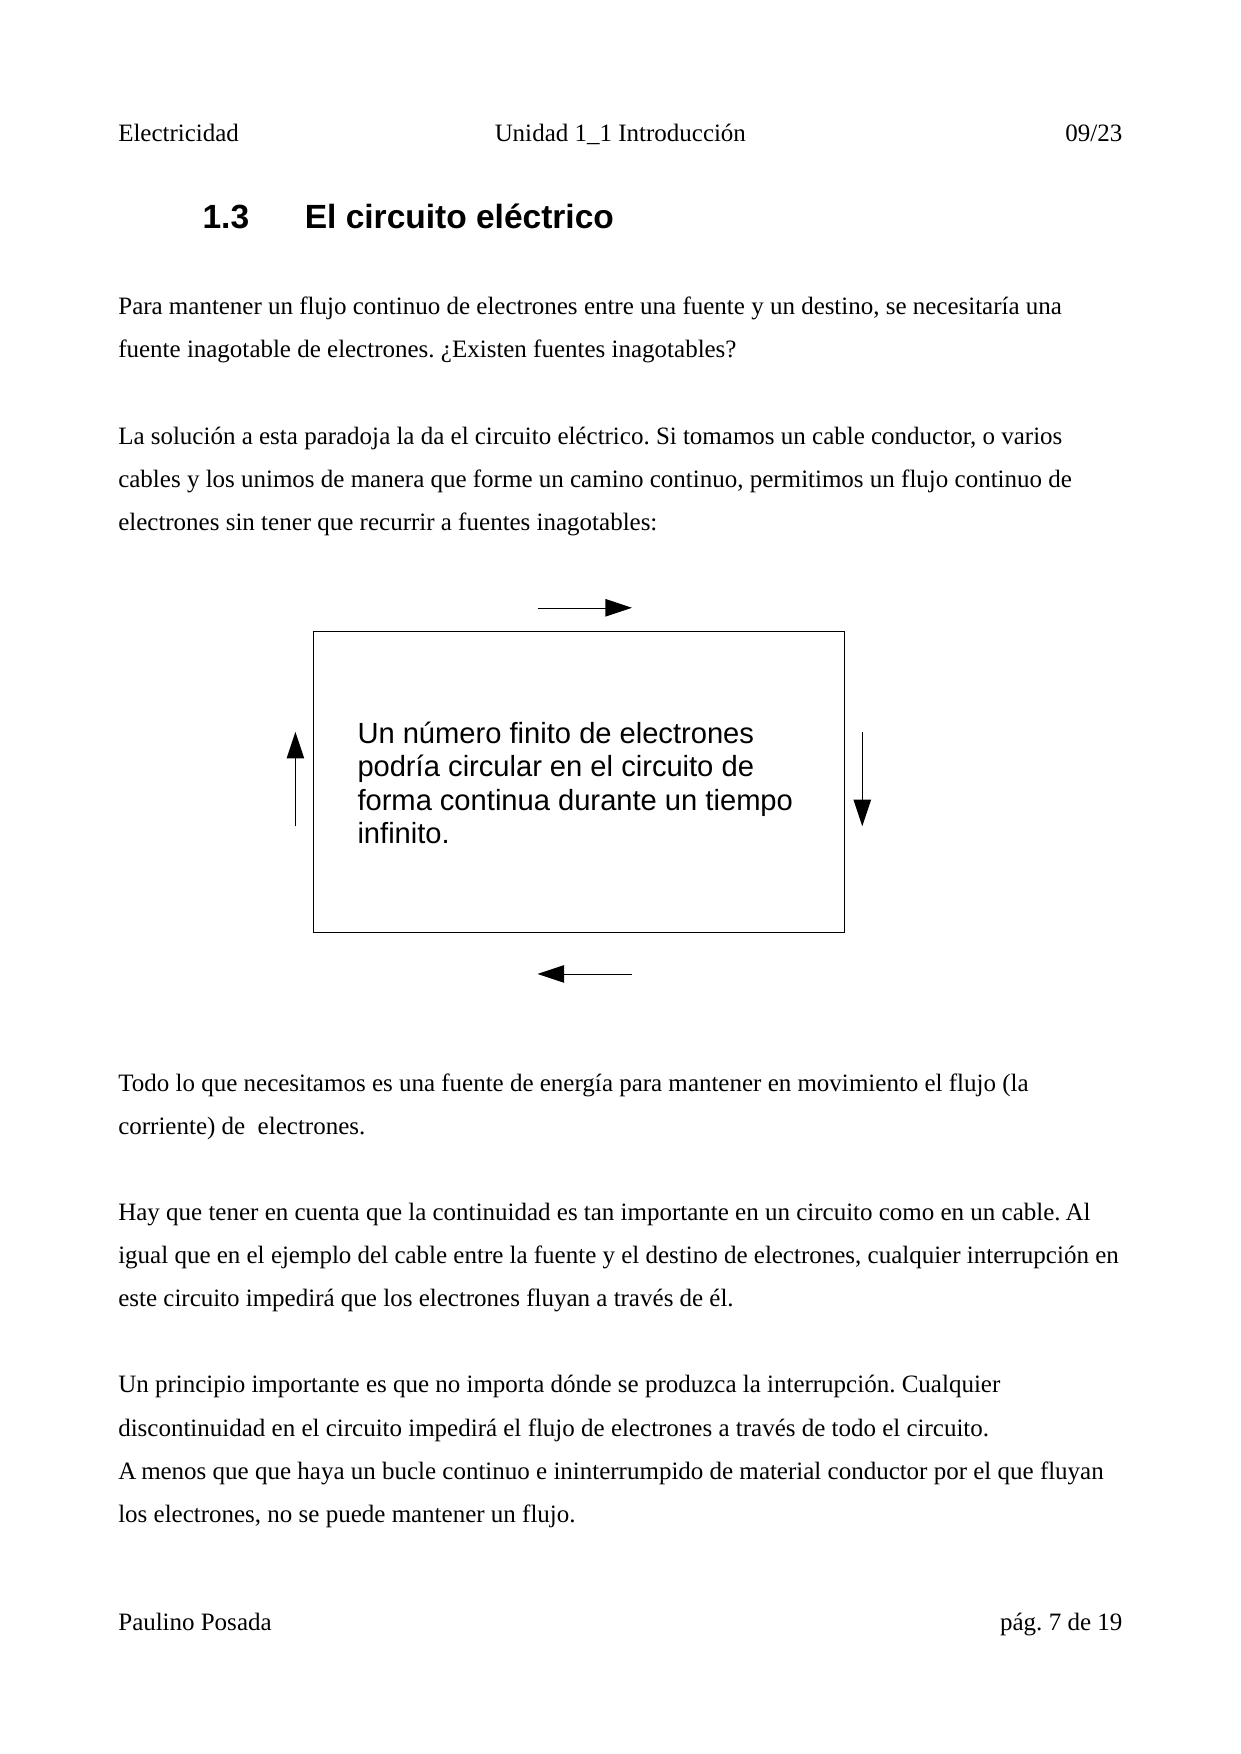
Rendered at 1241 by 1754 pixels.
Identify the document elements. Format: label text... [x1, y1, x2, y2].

text discontinuidad en el circuito impedirá el flujo de electrones a través de todo el circuito. [118, 1413, 1122, 1441]
text Hay que tener en cuenta que la continuidad es tan importante en un circuito como en un cable. Al igual que en el ejemplo del cable entre la fuente y el destino de electrones, cualquier interrupción en este circuito impedirá que los electrones fluyan a través de él. [118, 1197, 1122, 1312]
text La solución a esta paradoja la da el circuito eléctrico. Si tomamos un cable conductor, o varios cables y los unimos de manera que forme un camino continuo, permitimos un flujo continuo de electrones sin tener que recurrir a fuentes inagotables: [118, 421, 1122, 536]
text A menos que que haya un bucle continuo e ininterrumpido de material conductor por el que fluyan los electrones, no se puede mantener un flujo. [118, 1456, 1122, 1528]
text Para mantener un flujo continuo de electrones entre una fuente y un destino, se necesitaría una fuente inagotable de electrones. ¿Existen fuentes inagotables? [118, 291, 1122, 363]
text Un principio importante es que no importa dónde se produzca la interrupción. Cualquier [118, 1369, 1122, 1398]
subtitle El circuito eléctrico [193, 197, 1122, 236]
text Todo lo que necesitamos es una fuente de energía para mantener en movimiento el flujo (la corriente) de electrones. [118, 1068, 1122, 1139]
